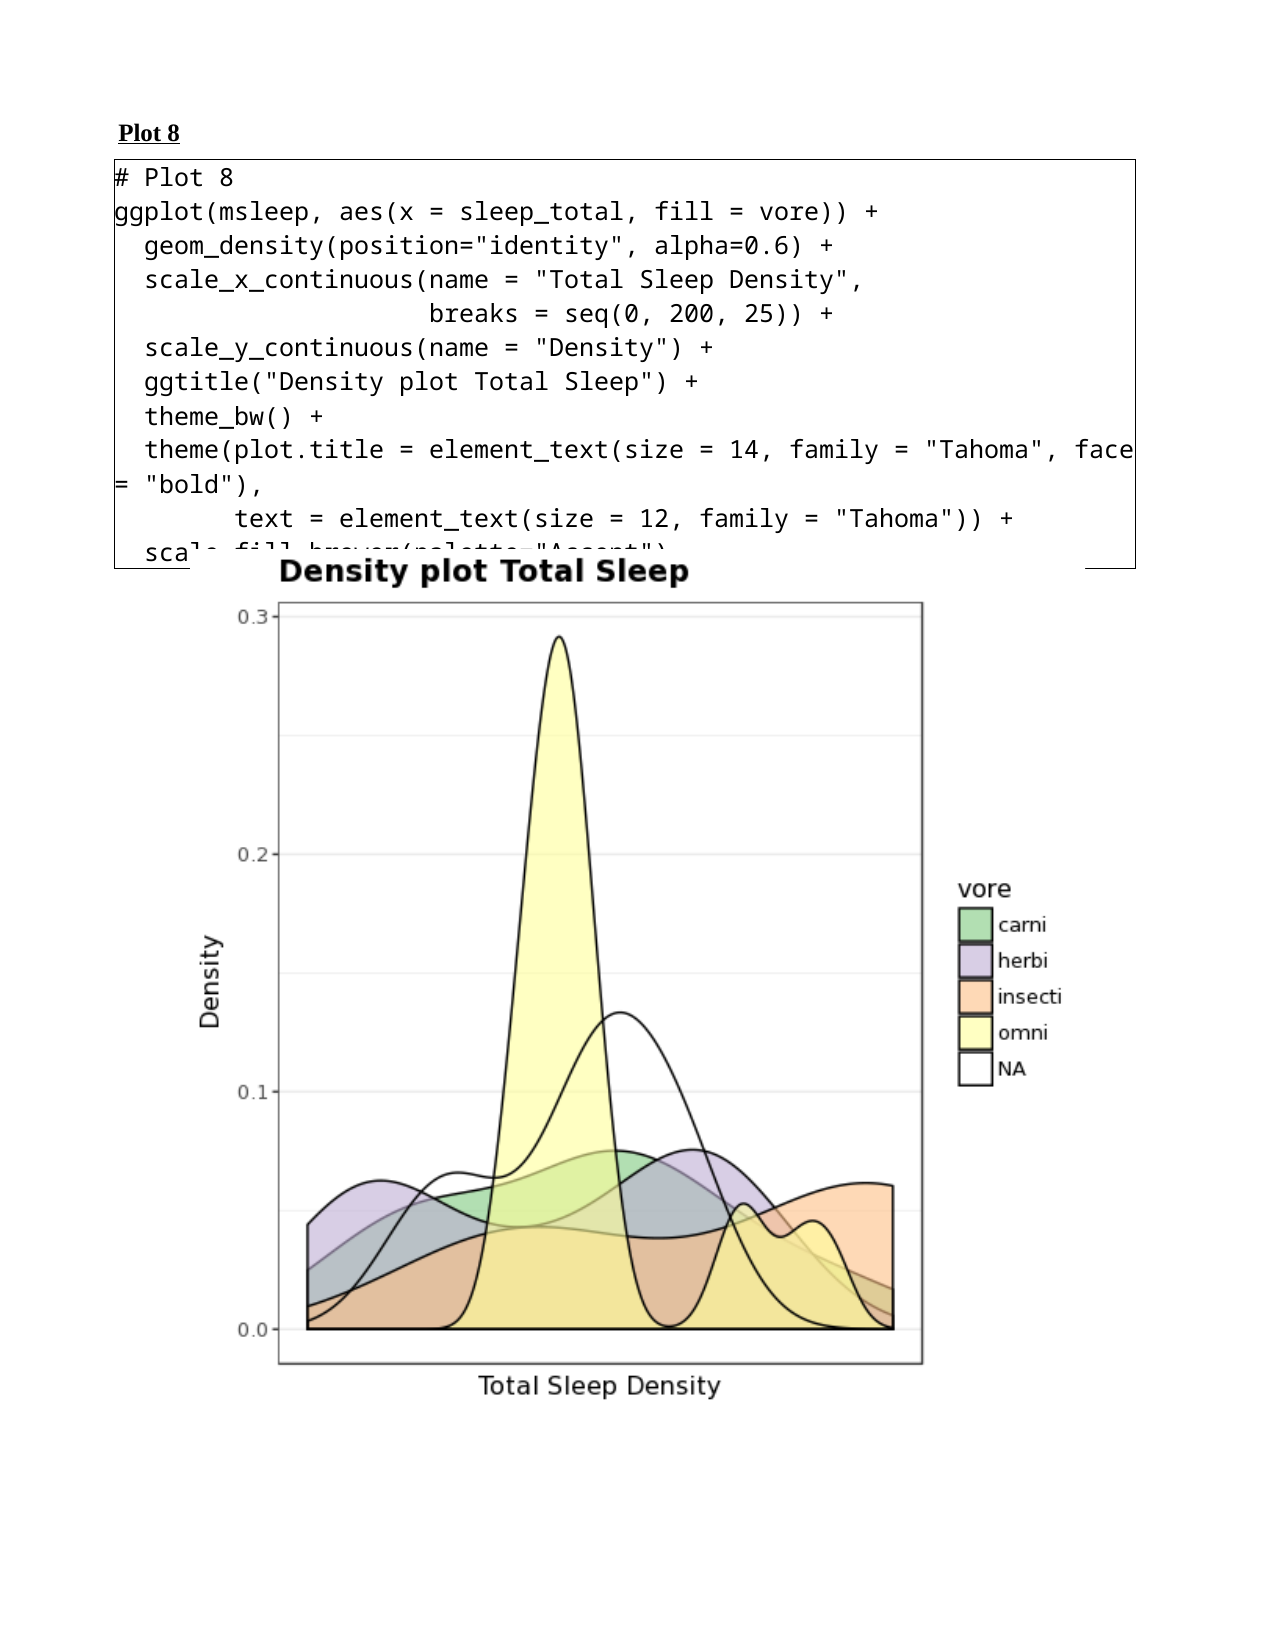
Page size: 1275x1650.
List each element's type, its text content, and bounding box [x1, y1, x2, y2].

text Plot 8 [118, 118, 1157, 147]
picture [190, 549, 1086, 1412]
